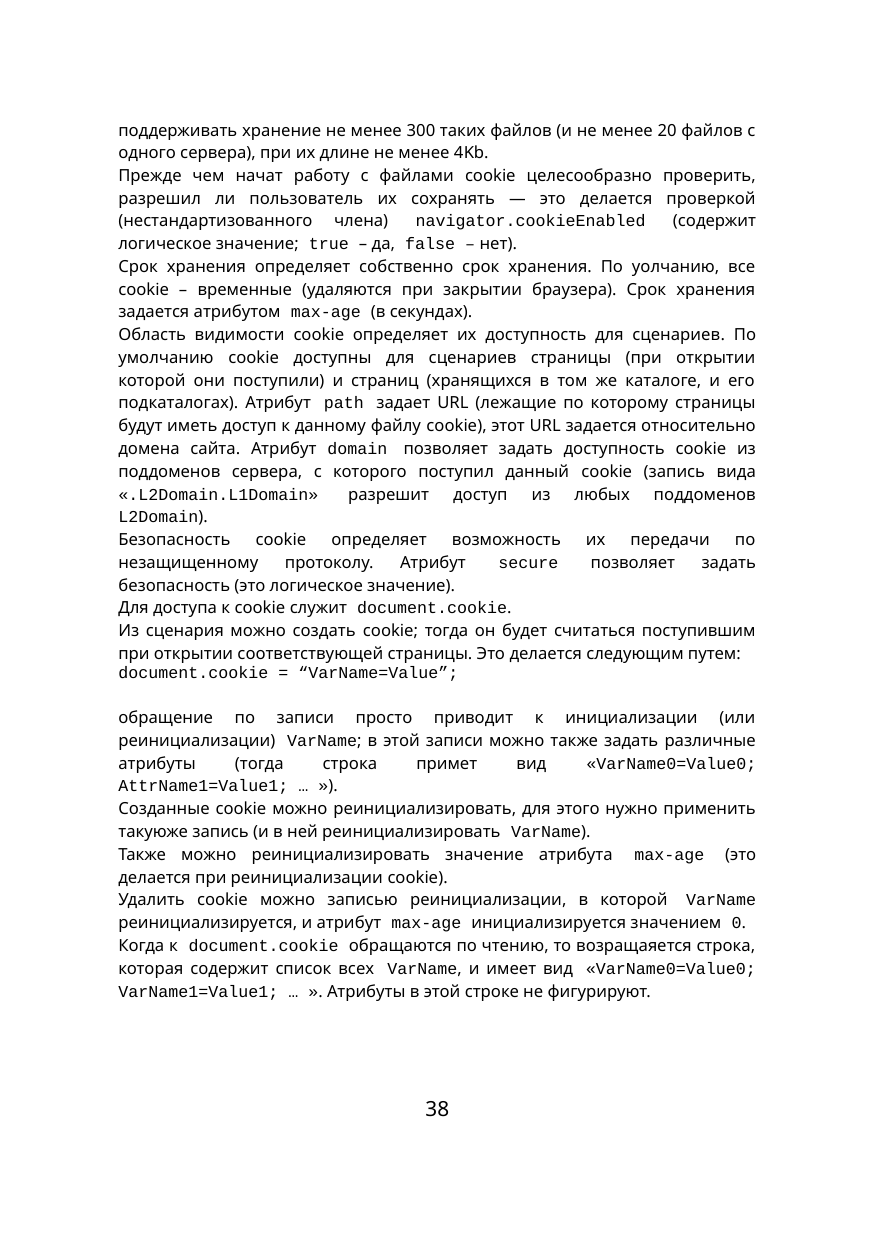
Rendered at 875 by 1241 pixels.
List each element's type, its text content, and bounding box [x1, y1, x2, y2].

text Прежде чем начат работу с файлами cookie целесообразно проверить, разрешил ли пользователь их сохранять — это делается проверкой (нестандартизованного члена) navigator.cookieEnabled (содержит логическое значение; true – да, false – нет). [118, 163, 756, 254]
text Созданные cookie можно реинициализировать, для этого нужно применить такуюже запись (и в ней реинициализировать VarName). [118, 797, 756, 842]
text Область видимости cookie определяет их доступность для сценариев. По умолчанию cookie доступны для сценариев страницы (при открытии которой они поступили) и страниц (хранящихся в том же каталоге, и его подкаталогах). Атрибут path задает URL (лежащие по которому страницы будут иметь доступ к данному файлу cookie), этот URL задается относительно домена сайта. Атрибут domain позволяет задать доступность cookie из поддоменов сервера, с которого поступил данный cookie (запись вида «.L2Domain.L1Domain» разрешит доступ из любых поддоменов L2Domain). [118, 323, 756, 528]
text Срок хранения определяет собственно срок хранения. По уолчанию, все cookie – временные (удаляются при закрытии браузера). Срок хранения задается атрибутом max-age (в секундах). [118, 254, 756, 323]
text Когда к document.cookie обращаются по чтению, то возращаяется строка, которая содержит список всех VarName, и имеет вид «VarName0=Value0; VarName1=Value1; … ». Атрибуты в этой строке не фигурируют. [118, 933, 756, 1002]
text Для доступа к cookie служит document.cookie. [118, 596, 756, 619]
text обращение по записи просто приводит к инициализации (или реинициализации) VarName; в этой записи можно также задать различные атрибуты (тогда строка примет вид «VarName0=Value0; AttrName1=Value1; … »). [118, 706, 756, 797]
text document.cookie = “VarName=Value”; [118, 664, 756, 683]
text Из сценария можно создать cookie; тогда он будет считаться поступившим при открытии соответствующей страницы. Это делается следующим путем: [118, 619, 756, 664]
text Безопасность cookie определяет возможность их передачи по незащищенному протоколу. Атрибут secure позволяет задать безопасность (это логическое значение). [118, 528, 756, 596]
text Также можно реинициализировать значение атрибута max-age (это делается при реинициализации cookie). [118, 842, 756, 888]
text Удалить cookie можно записью реинициализации, в которой VarName реинициализируется, и атрибут max-age инициализируется значением 0. [118, 888, 756, 933]
text поддерживать хранение не менее 300 таких файлов (и не менее 20 файлов с одного сервера), при их длине не менее 4Kb. [118, 118, 756, 163]
